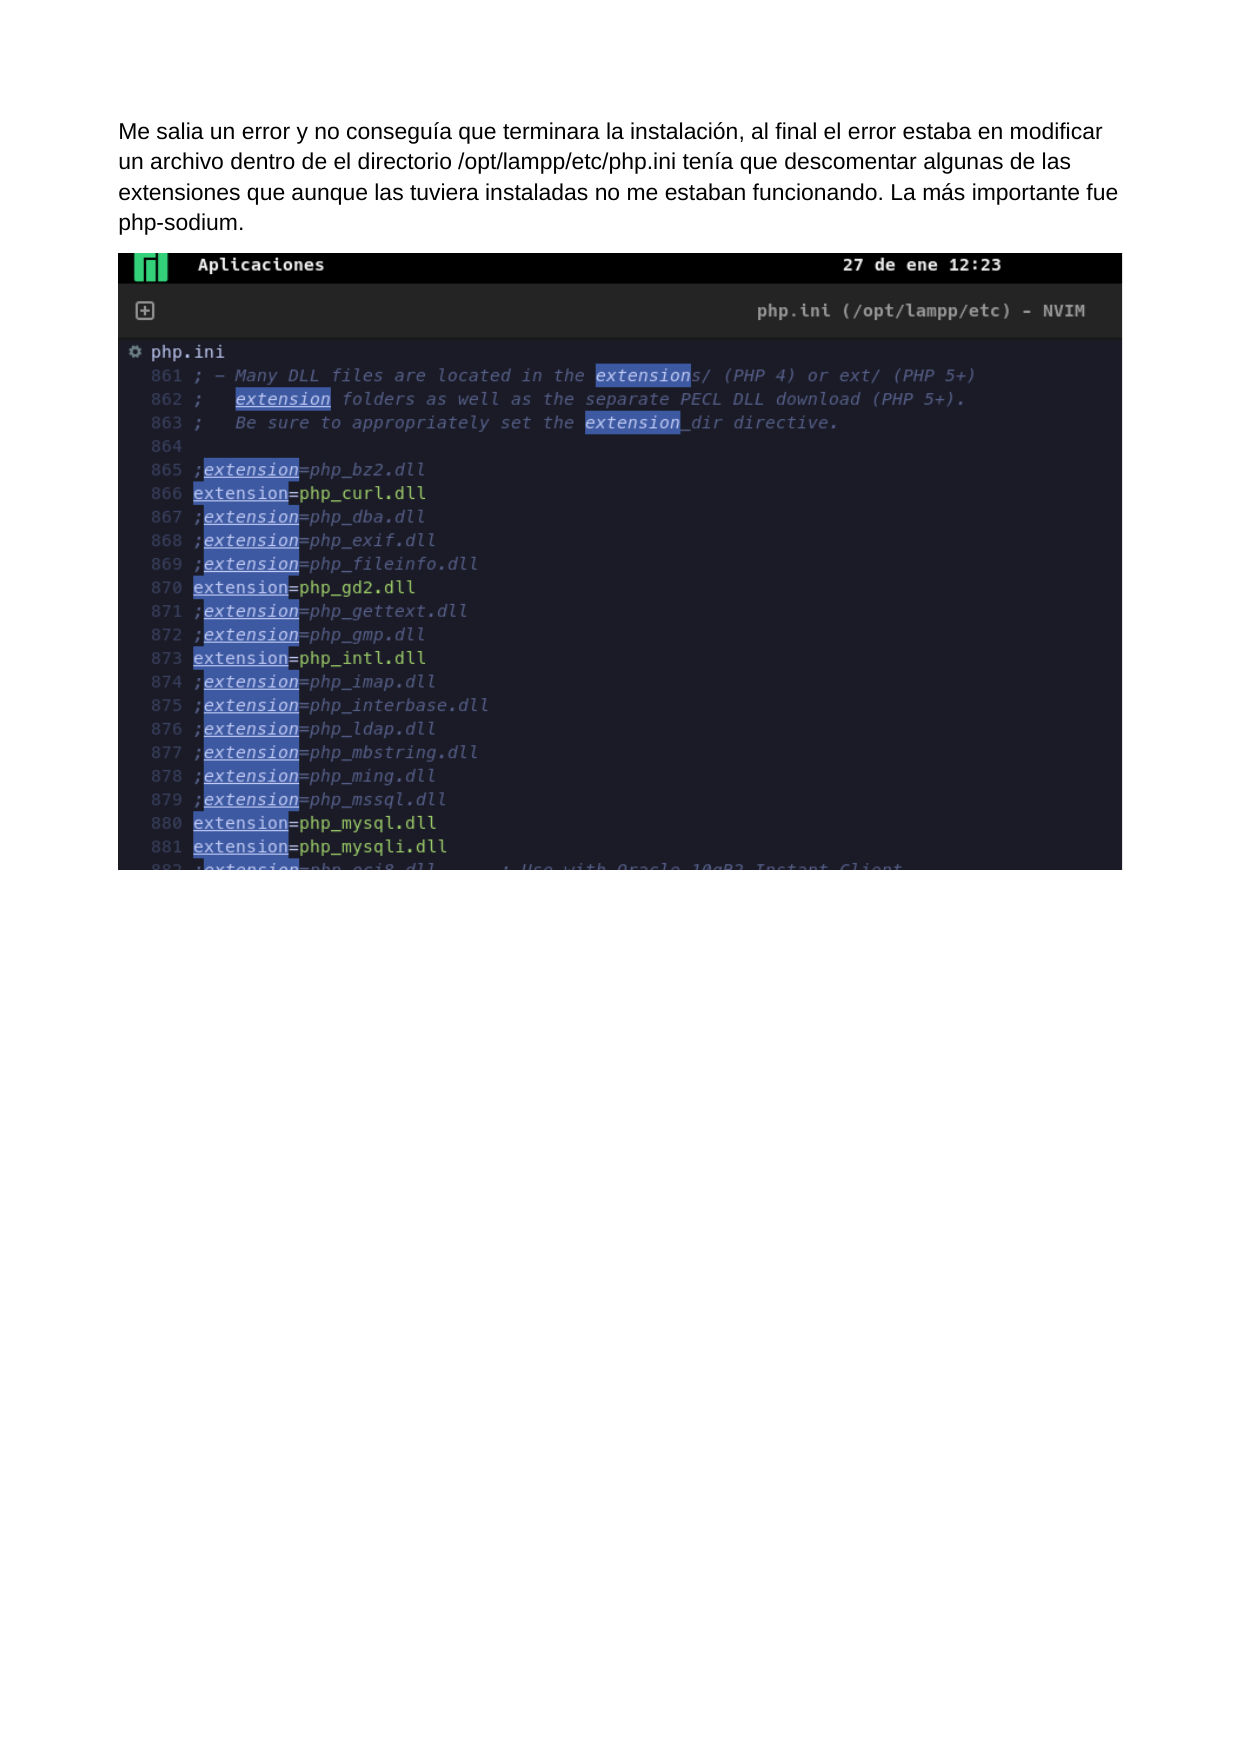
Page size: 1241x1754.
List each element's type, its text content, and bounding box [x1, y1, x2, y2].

text Me salia un error y no conseguía que terminara la instalación, al final el error estaba en modificar un archivo dentro de el directorio /opt/lampp/etc/php.ini tenía que descomentar algunas de las extensiones que aunque las tuviera instaladas no me estaban funcionando. La más importante fue php-sodium. [118, 118, 1122, 235]
picture [118, 253, 1123, 870]
